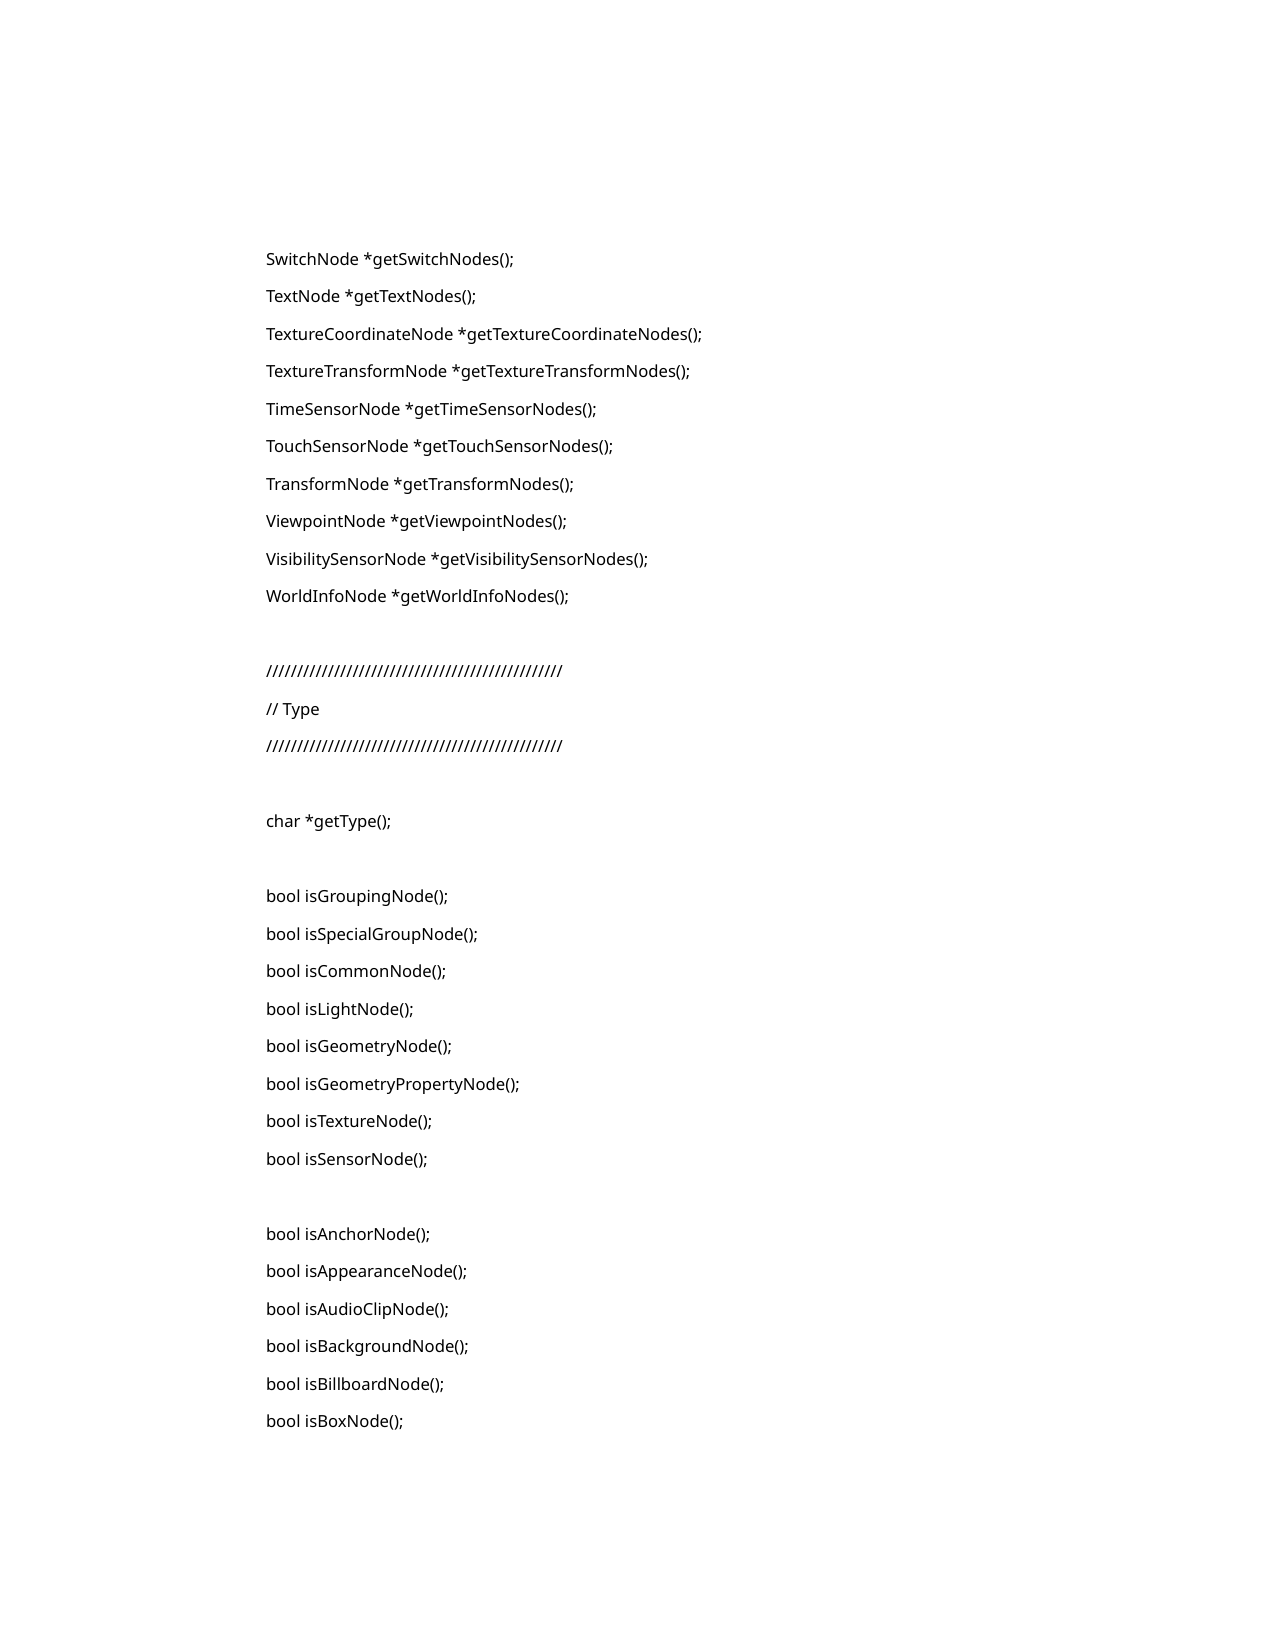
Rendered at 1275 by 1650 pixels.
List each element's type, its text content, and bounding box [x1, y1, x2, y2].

text VisibilitySensorNode *getVisibilitySensorNodes(); [198, 540, 1098, 577]
text bool isCommonNode(); [198, 952, 1098, 990]
text TextureTransformNode *getTextureTransformNodes(); [198, 352, 1098, 390]
text // Type [198, 690, 1098, 727]
text bool isBillboardNode(); [198, 1365, 1098, 1402]
text bool isGeometryNode(); [198, 1027, 1098, 1065]
text bool isAudioClipNode(); [198, 1290, 1098, 1327]
text bool isAnchorNode(); [198, 1215, 1098, 1252]
text bool isAppearanceNode(); [198, 1252, 1098, 1290]
text SwitchNode *getSwitchNodes(); [198, 240, 1098, 277]
text TransformNode *getTransformNodes(); [198, 465, 1098, 502]
text TextNode *getTextNodes(); [198, 277, 1098, 315]
text WorldInfoNode *getWorldInfoNodes(); [198, 577, 1098, 615]
text TouchSensorNode *getTouchSensorNodes(); [198, 427, 1098, 465]
text bool isBackgroundNode(); [198, 1327, 1098, 1365]
text TextureCoordinateNode *getTextureCoordinateNodes(); [198, 315, 1098, 352]
text //////////////////////////////////////////////// [198, 652, 1098, 690]
text bool isGroupingNode(); [198, 877, 1098, 915]
text bool isTextureNode(); [198, 1102, 1098, 1140]
text TimeSensorNode *getTimeSensorNodes(); [198, 390, 1098, 427]
text ViewpointNode *getViewpointNodes(); [198, 502, 1098, 540]
text bool isSpecialGroupNode(); [198, 915, 1098, 952]
text bool isLightNode(); [198, 990, 1098, 1027]
text bool isGeometryPropertyNode(); [198, 1065, 1098, 1102]
text //////////////////////////////////////////////// [198, 727, 1098, 765]
text char *getType(); [198, 802, 1098, 840]
text bool isSensorNode(); [198, 1140, 1098, 1177]
text bool isBoxNode(); [198, 1402, 1098, 1440]
